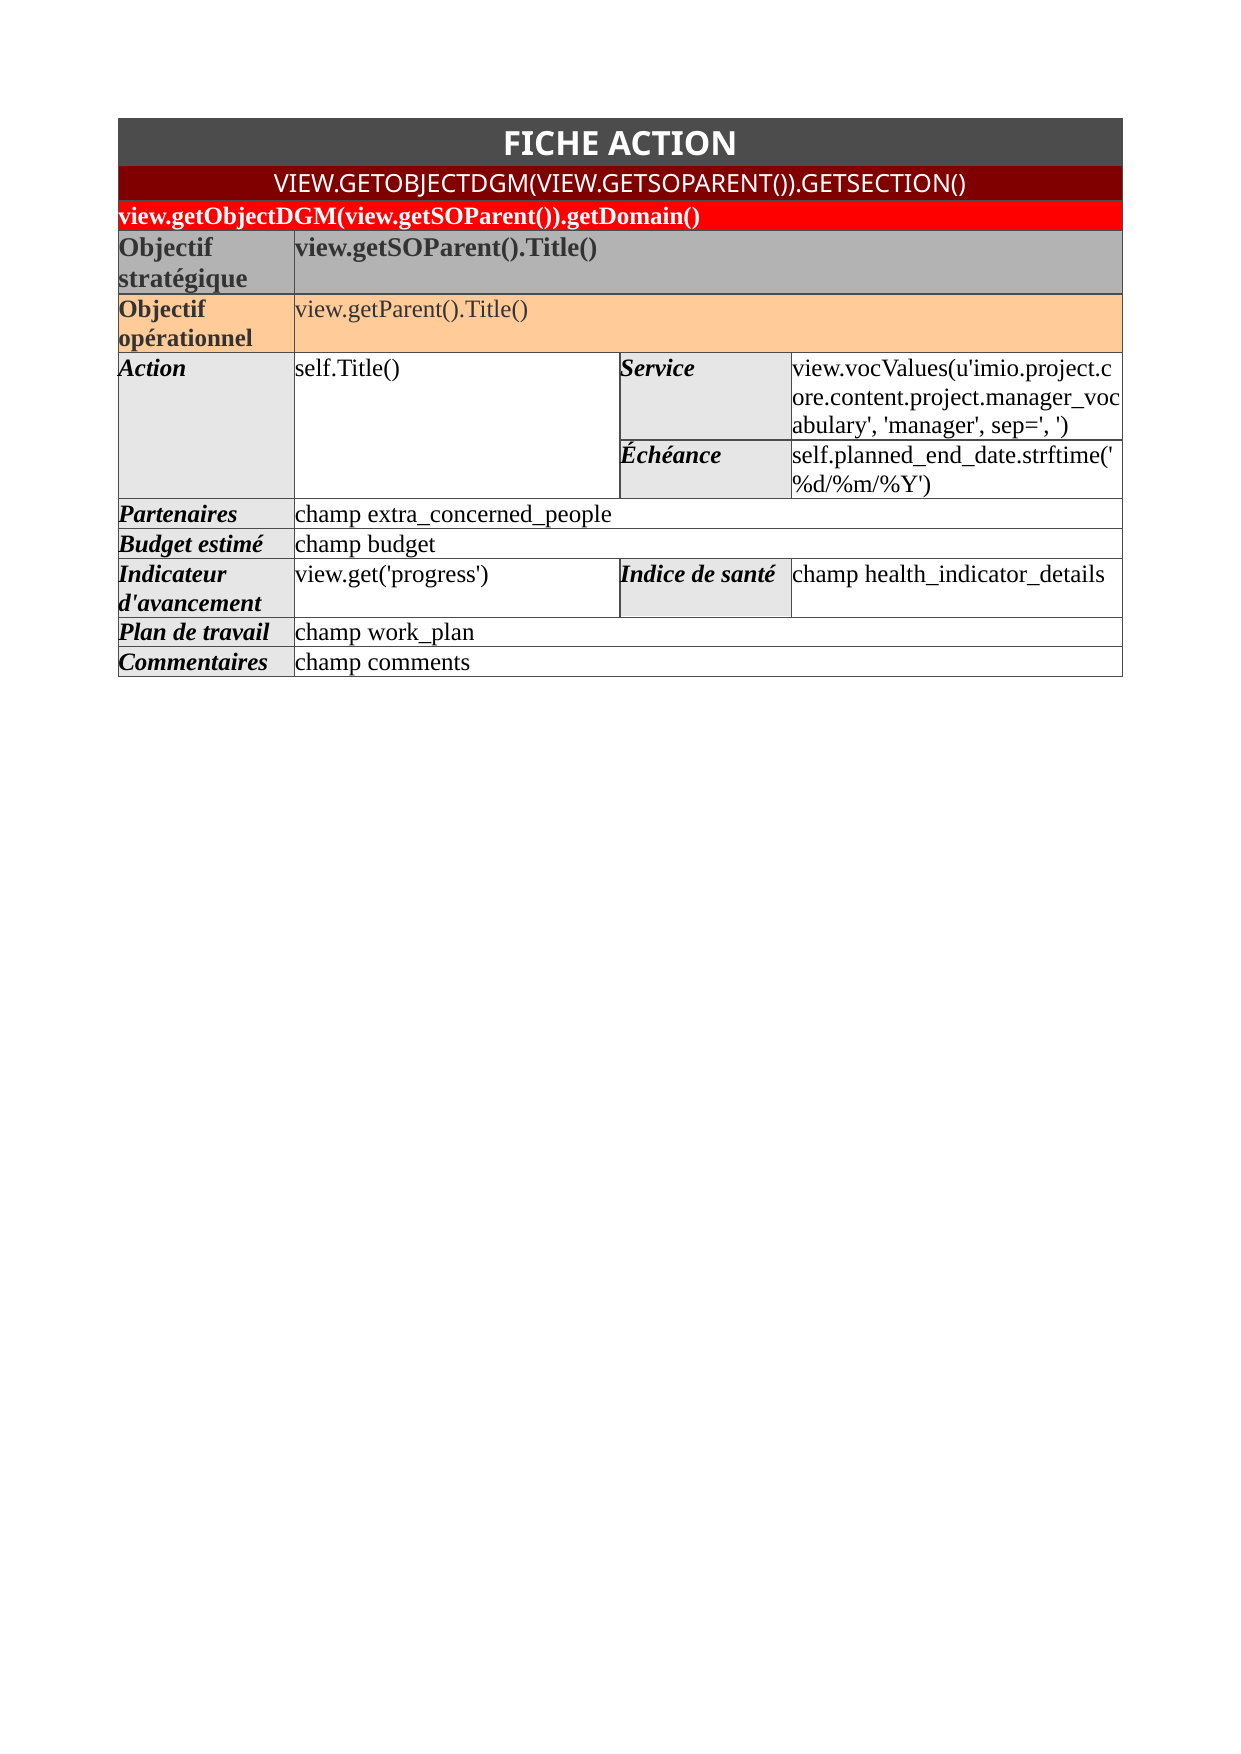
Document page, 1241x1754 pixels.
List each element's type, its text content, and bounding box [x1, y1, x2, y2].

table_cell Objectif opérationnel [119, 295, 294, 352]
table_cell Partenaires [119, 499, 294, 528]
table_cell view.getParent().Title() [295, 295, 1122, 352]
table_cell Budget estimé [119, 529, 294, 558]
table_cell view.get('progress') [295, 559, 619, 616]
table_cell Indice de santé [621, 559, 791, 616]
table_cell Plan de travail [119, 618, 294, 646]
table_cell Action [119, 353, 294, 498]
table_cell champ health_indicator_details [792, 559, 1122, 616]
table_cell view.vocValues(u'imio.project.core.content.project.manager_vocabulary', 'manager', sep=', ') [792, 353, 1122, 439]
table_cell self.Title() [295, 353, 619, 498]
table_cell Échéance [621, 441, 791, 498]
table_cell champ comments [295, 647, 1122, 676]
table_cell view.getSOParent().Title() [295, 231, 1122, 293]
table_cell Objectif stratégique [119, 231, 294, 293]
table_cell Service [621, 353, 791, 439]
table_cell champ work_plan [295, 618, 1122, 646]
table_cell champ extra_concerned_people [295, 499, 1122, 528]
table_cell champ budget [295, 529, 1122, 558]
table_cell Indicateur d'avancement [119, 559, 294, 616]
table_cell Commentaires [119, 647, 294, 676]
table_cell self.planned_end_date.strftime('%d/%m/%Y') [792, 441, 1122, 498]
